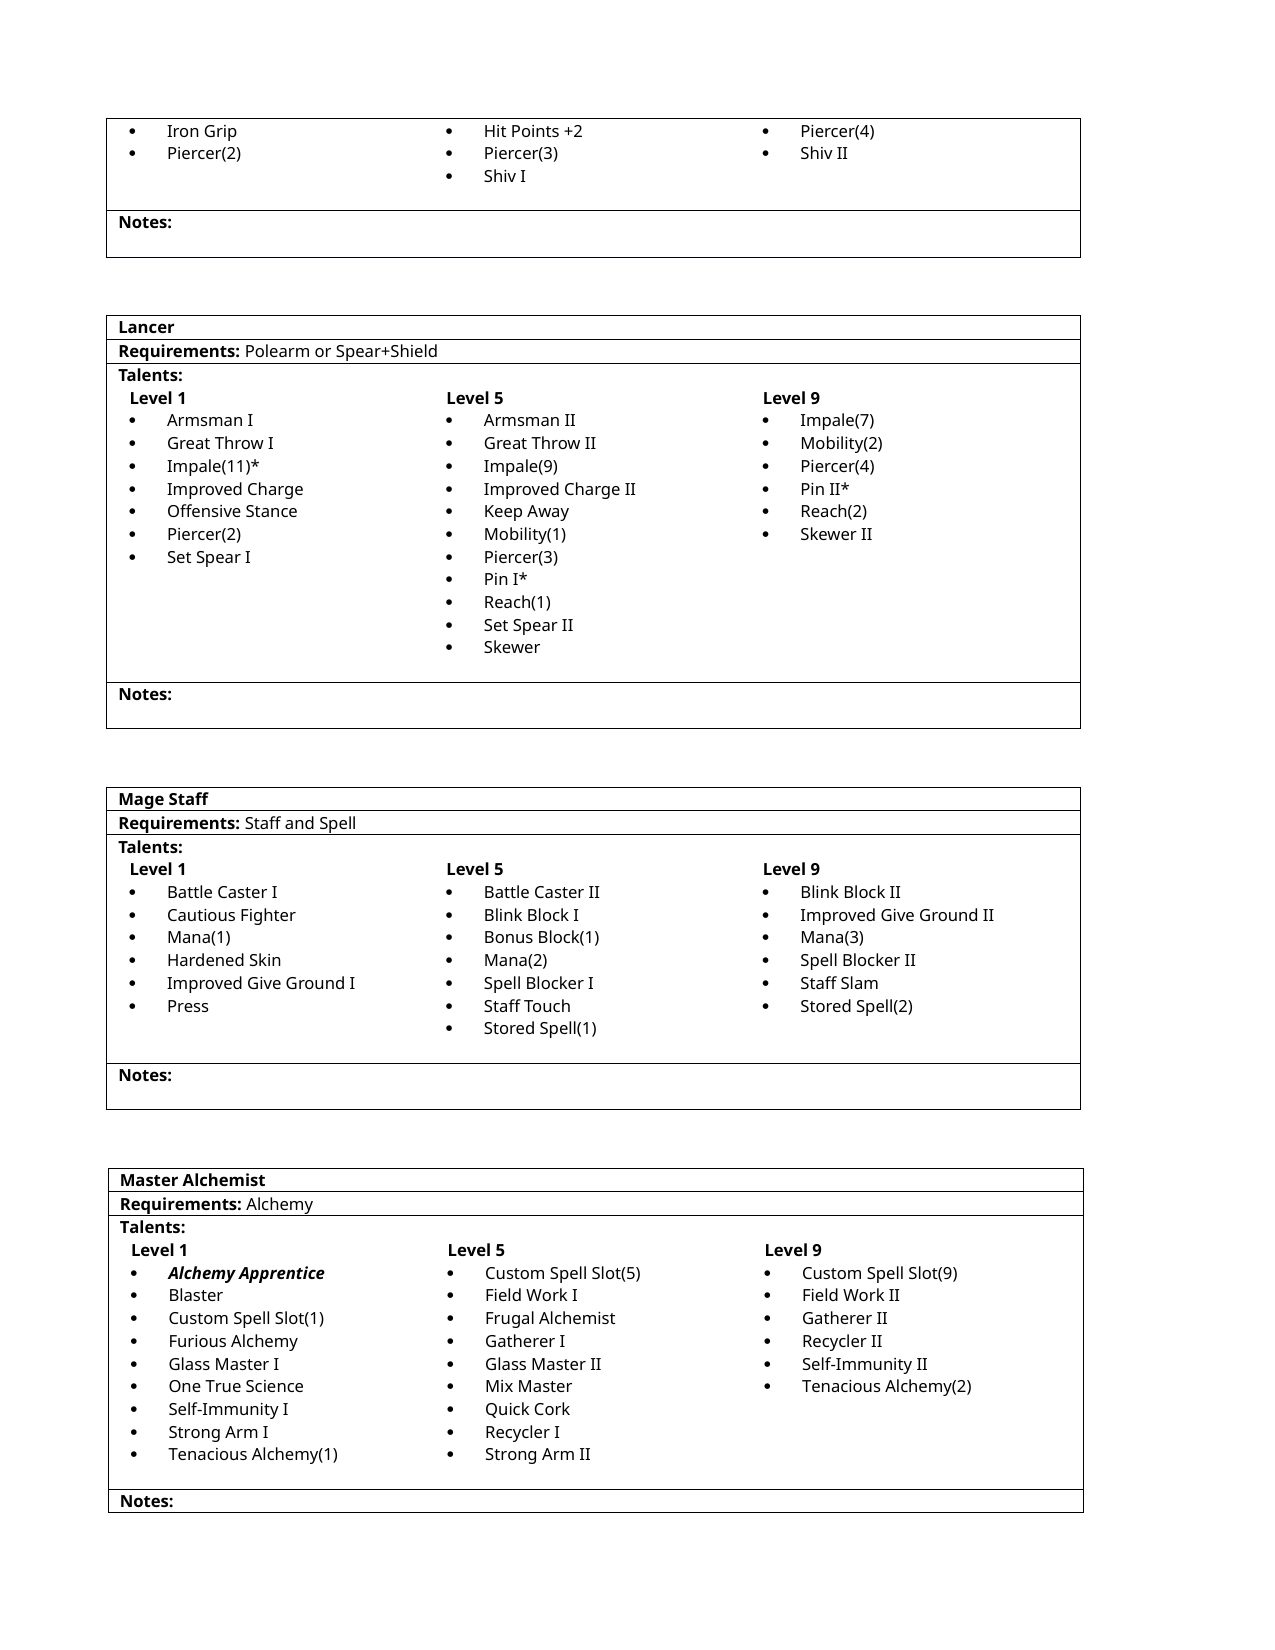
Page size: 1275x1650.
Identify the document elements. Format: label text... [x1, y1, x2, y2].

table_header Level 5 [435, 386, 751, 409]
table_cell Notes: [109, 1490, 1083, 1512]
table_cell Battle Caster II Blink Block I Bonus Block(1) Mana(2) Spell Blocker I Staff Touch Stored Spell(1) [435, 881, 751, 1062]
table_cell Armsman II Great Throw II Impale(9) Improved Charge II Keep Away Mobility(1) Piercer(3) Pin I* Reach(1) Set Spear II Skewer [435, 409, 751, 682]
table_header Level 9 [753, 1239, 1070, 1261]
table_header Level 1 [120, 1239, 436, 1261]
table_cell Notes: [107, 683, 1080, 728]
table_header Level 9 [751, 386, 1068, 409]
table_header Level 5 [435, 858, 751, 881]
table_cell Bleeder(1) Defensive Stance Fast Draw Flanker(1)* Get Inside Iron Grip Piercer(2) [118, 119, 435, 210]
table_cell Requirements: Alchemy [109, 1192, 1083, 1215]
table_cell Alchemy Apprentice Blaster Custom Spell Slot(1) Furious Alchemy Glass Master I One True Science Self-Immunity I Strong Arm I Tenacious Alchemy(1) [120, 1261, 436, 1488]
table_cell Talents: [107, 835, 1080, 1062]
table_header Lancer [107, 316, 1080, 339]
table_header Master Alchemist [109, 1169, 1083, 1191]
table_header Level 5 [436, 1239, 753, 1261]
table_cell Requirements: Staff and Spell [107, 811, 1080, 834]
table_cell Impale(7) Mobility(2) Piercer(4) Pin II* Reach(2) Skewer II [751, 409, 1068, 682]
table_cell Bleeder(3) Cutter Dodge(1) Fast Knives(12) Flanker(2)* Hit Points +2 Piercer(3) Shiv I [435, 119, 751, 210]
table_cell Custom Spell Slot(9) Field Work II Gatherer II Recycler II Self-Immunity II Tenacious Alchemy(2) [753, 1261, 1070, 1488]
table_cell Back Biter Bleeder(5) Dodge(2) Fast Knives(11) Hit Points +2 Piercer(4) Shiv II [751, 119, 1068, 210]
table_cell Armsman I Great Throw I Impale(11)* Improved Charge Offensive Stance Piercer(2) Set Spear I [118, 409, 435, 682]
table_cell Blink Block II Improved Give Ground II Mana(3) Spell Blocker II Staff Slam Stored Spell(2) [751, 881, 1068, 1062]
table_header Level 9 [751, 858, 1068, 881]
table_cell Talents: [109, 1216, 1083, 1488]
table_header Level 1 [118, 858, 435, 881]
table_cell [1068, 119, 1080, 210]
table_cell Notes: [107, 211, 1080, 257]
table_cell [107, 119, 118, 210]
table_cell Battle Caster I Cautious Fighter Mana(1) Hardened Skin Improved Give Ground I Press [118, 881, 435, 1062]
table_header Level 1 [118, 386, 435, 409]
table_header Mage Staff [107, 788, 1080, 810]
table_cell Notes: [107, 1064, 1080, 1109]
table_cell Talents: [107, 364, 1080, 682]
table_cell Custom Spell Slot(5) Field Work I Frugal Alchemist Gatherer I Glass Master II Mix Master Quick Cork Recycler I Strong Arm II [436, 1261, 753, 1488]
table_cell Requirements: Polearm or Spear+Shield [107, 340, 1080, 363]
